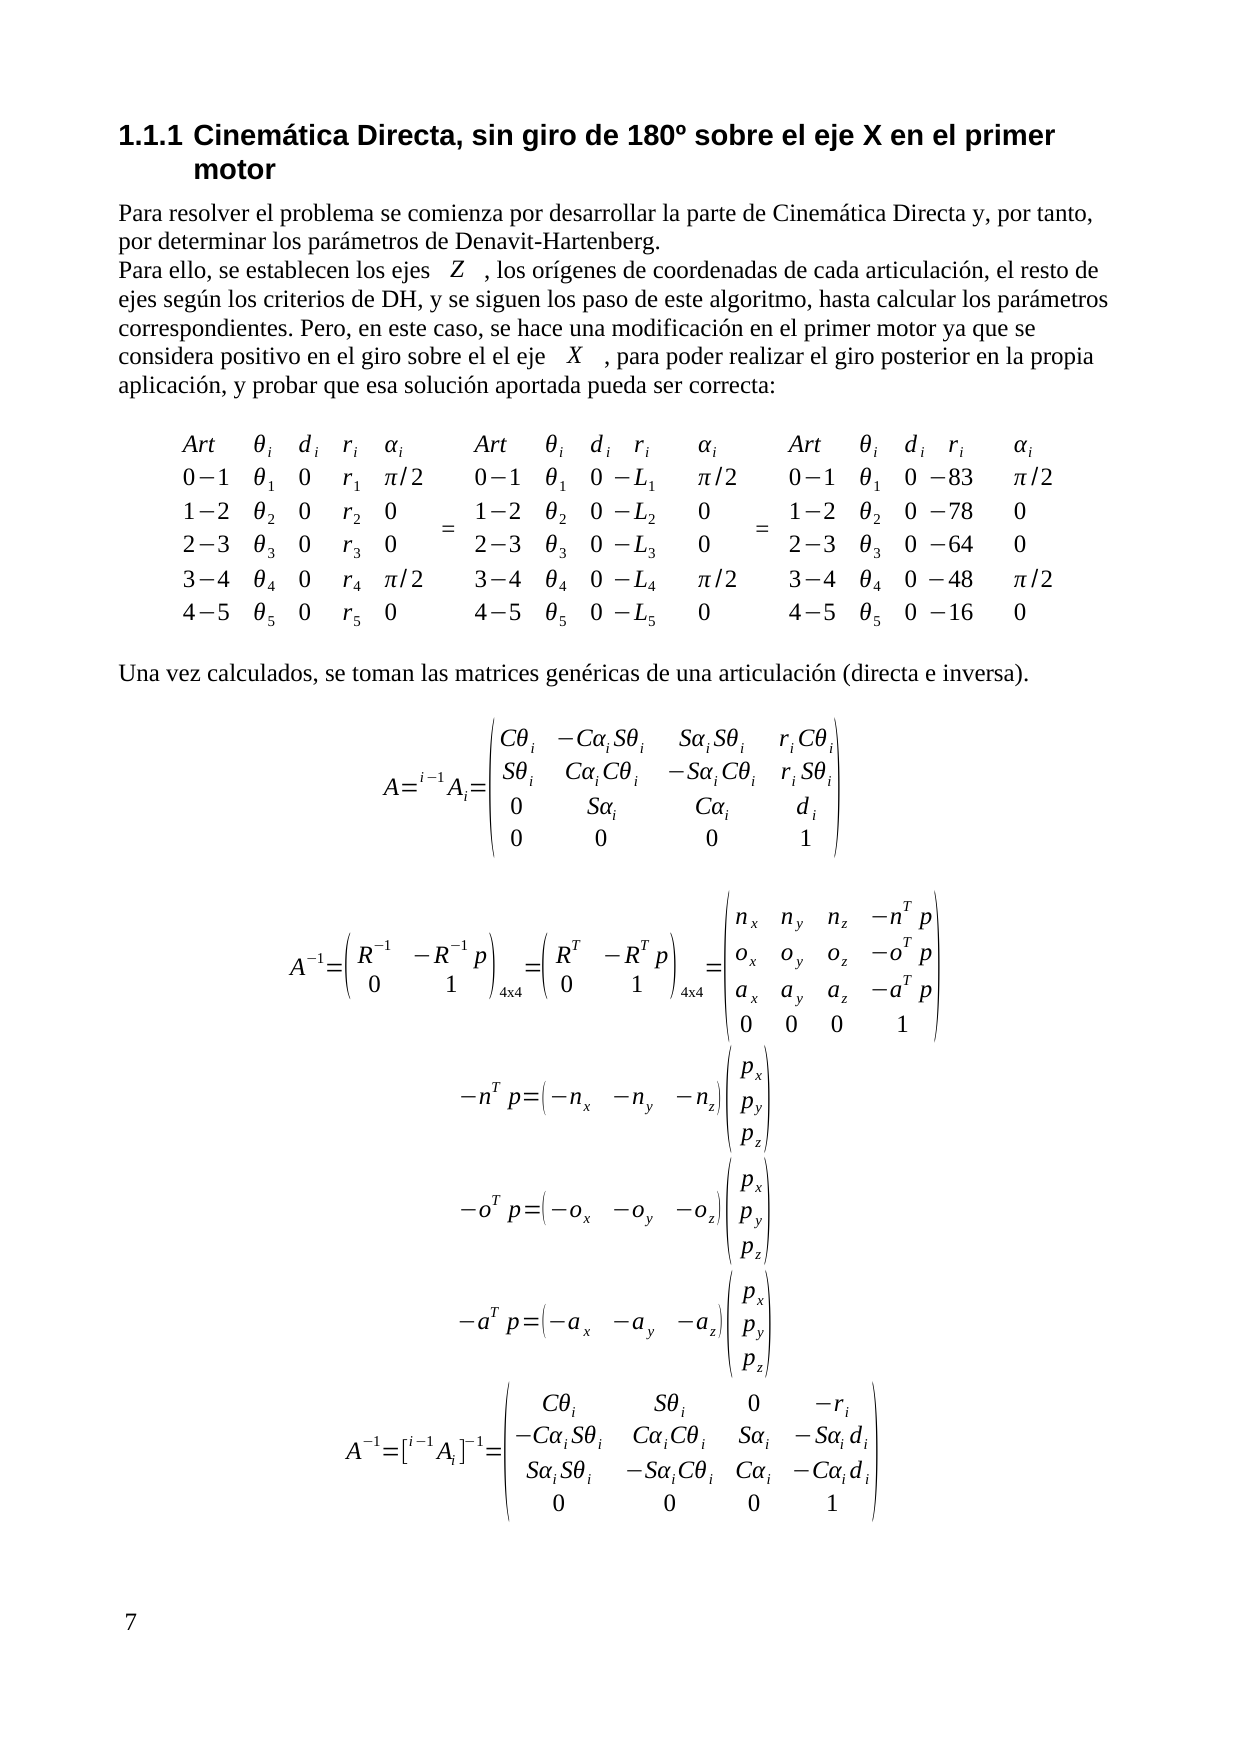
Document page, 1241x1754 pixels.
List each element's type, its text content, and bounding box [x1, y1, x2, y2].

text Para ello, se establecen los ejes, los orígenes de coordenadas de cada articulación, el resto de ejes según los criterios de DH, y se siguen los paso de este algoritmo, hasta calcular los parámetros correspondientes. Pero, en este caso, se hace una modificación en el primer motor ya que se considera positivo en el giro sobre el el eje, para poder realizar el giro posterior en la propia aplicación, y probar que esa solución aportada pueda ser correcta: [118, 255, 1122, 399]
subtitle Cinemática Directa, sin giro de 180º sobre el eje X en el primer motor [118, 118, 1122, 185]
text == [118, 428, 1122, 629]
text Una vez calculados, se toman las matrices genéricas de una articulación (directa e inversa). [118, 658, 1122, 687]
text Para resolver el problema se comienza por desarrollar la parte de Cinemática Directa y, por tanto, por determinar los parámetros de Denavit-Hartenberg. [118, 198, 1122, 255]
